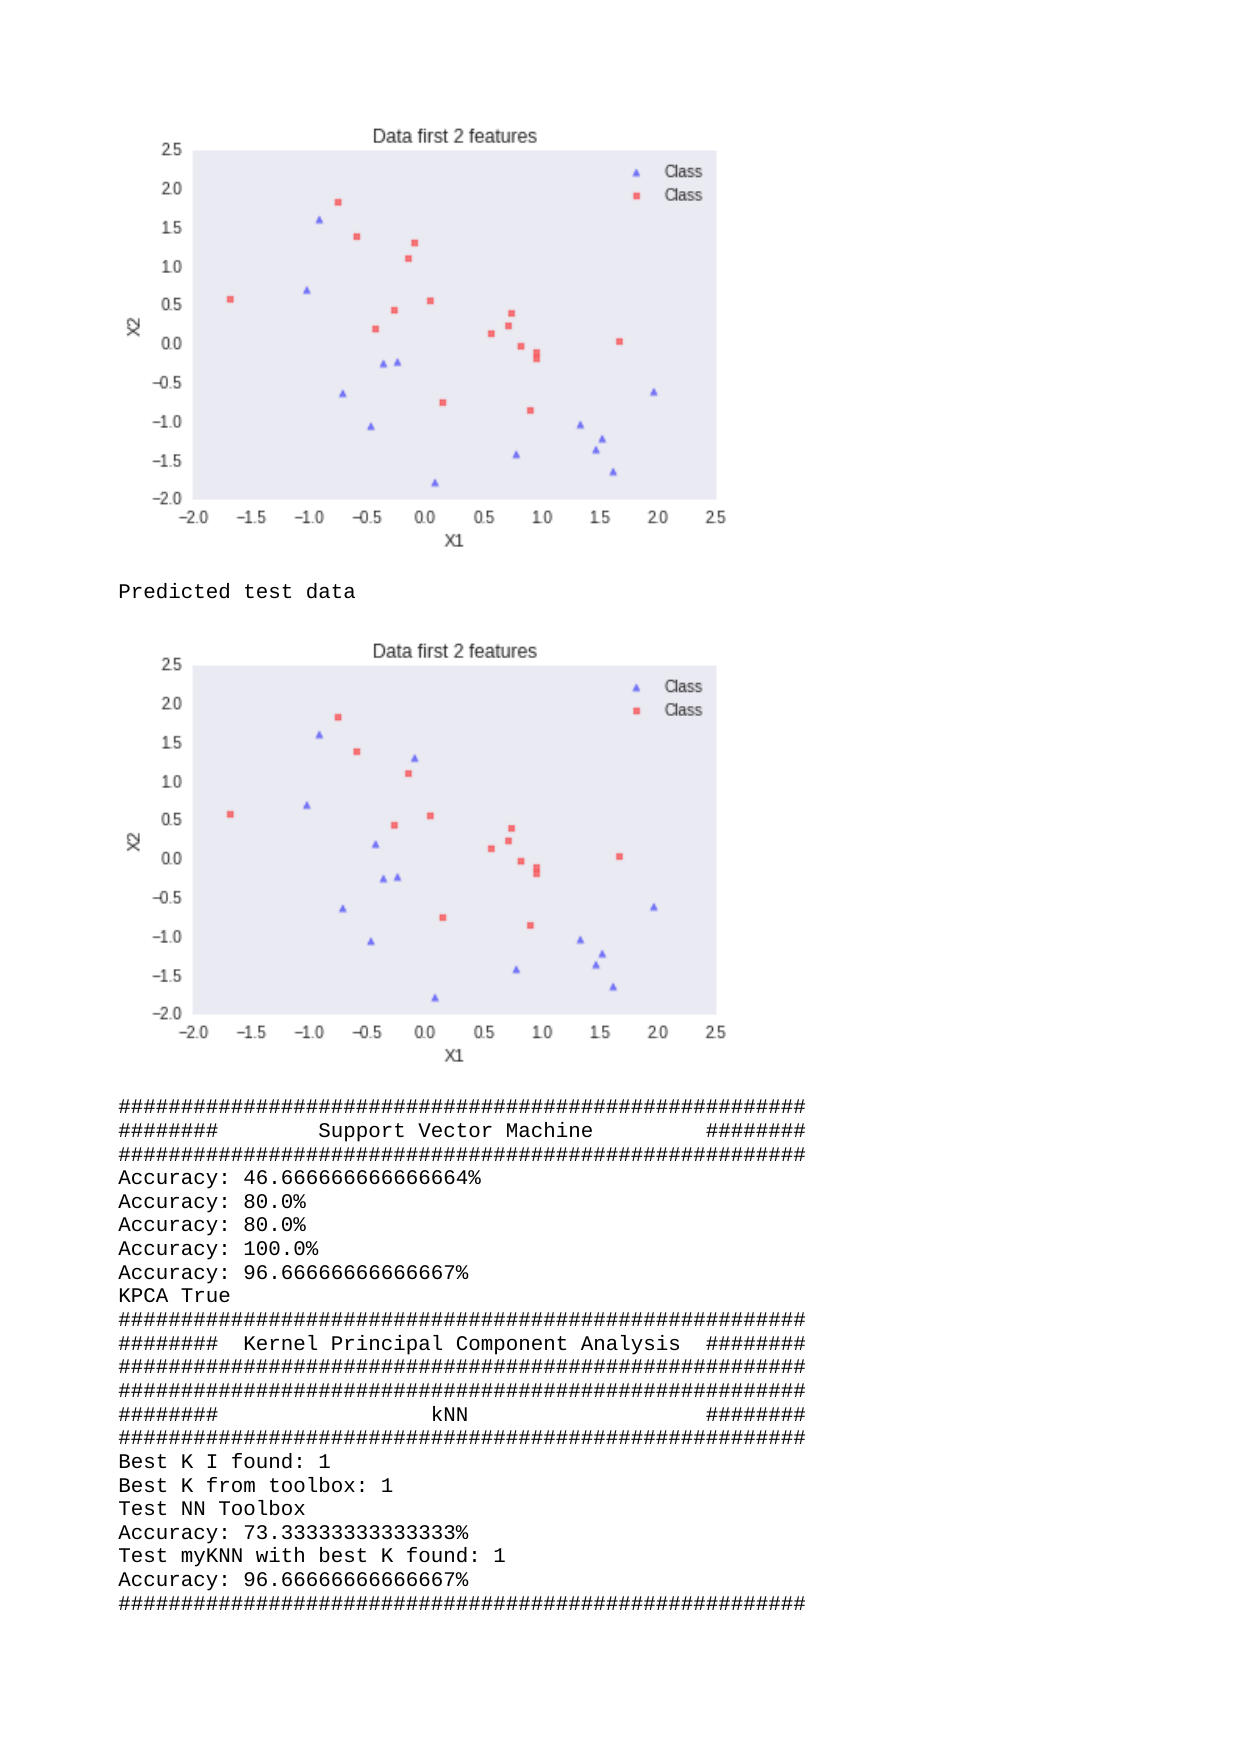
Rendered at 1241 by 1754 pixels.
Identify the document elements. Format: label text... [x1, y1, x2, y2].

picture [118, 118, 737, 561]
text ####################################################### [118, 1380, 1122, 1404]
text KPCA True [118, 1285, 1122, 1309]
text ######## Kernel Principal Component Analysis ######## [118, 1333, 1122, 1356]
text Accuracy: 73.33333333333333% [118, 1522, 1122, 1546]
text Test myKNN with best K found: 1 [118, 1546, 1122, 1569]
text Accuracy: 46.666666666666664% [118, 1167, 1122, 1191]
text Accuracy: 80.0% [118, 1191, 1122, 1214]
text Accuracy: 100.0% [118, 1238, 1122, 1262]
text ####################################################### [118, 1593, 1122, 1616]
picture [118, 633, 737, 1076]
text Predicted test data [118, 581, 1122, 604]
text Best K I found: 1 [118, 1451, 1122, 1474]
text Accuracy: 96.66666666666667% [118, 1569, 1122, 1593]
text ####################################################### [118, 1309, 1122, 1333]
text ####################################################### [118, 1356, 1122, 1380]
text ####################################################### [118, 1096, 1122, 1120]
text ######## Support Vector Machine ######## [118, 1120, 1122, 1143]
text ######## kNN ######## [118, 1404, 1122, 1427]
text ####################################################### [118, 1427, 1122, 1451]
text Best K from toolbox: 1 [118, 1474, 1122, 1498]
text Accuracy: 96.66666666666667% [118, 1262, 1122, 1285]
text Accuracy: 80.0% [118, 1214, 1122, 1238]
text Test NN Toolbox [118, 1498, 1122, 1522]
text ####################################################### [118, 1143, 1122, 1167]
